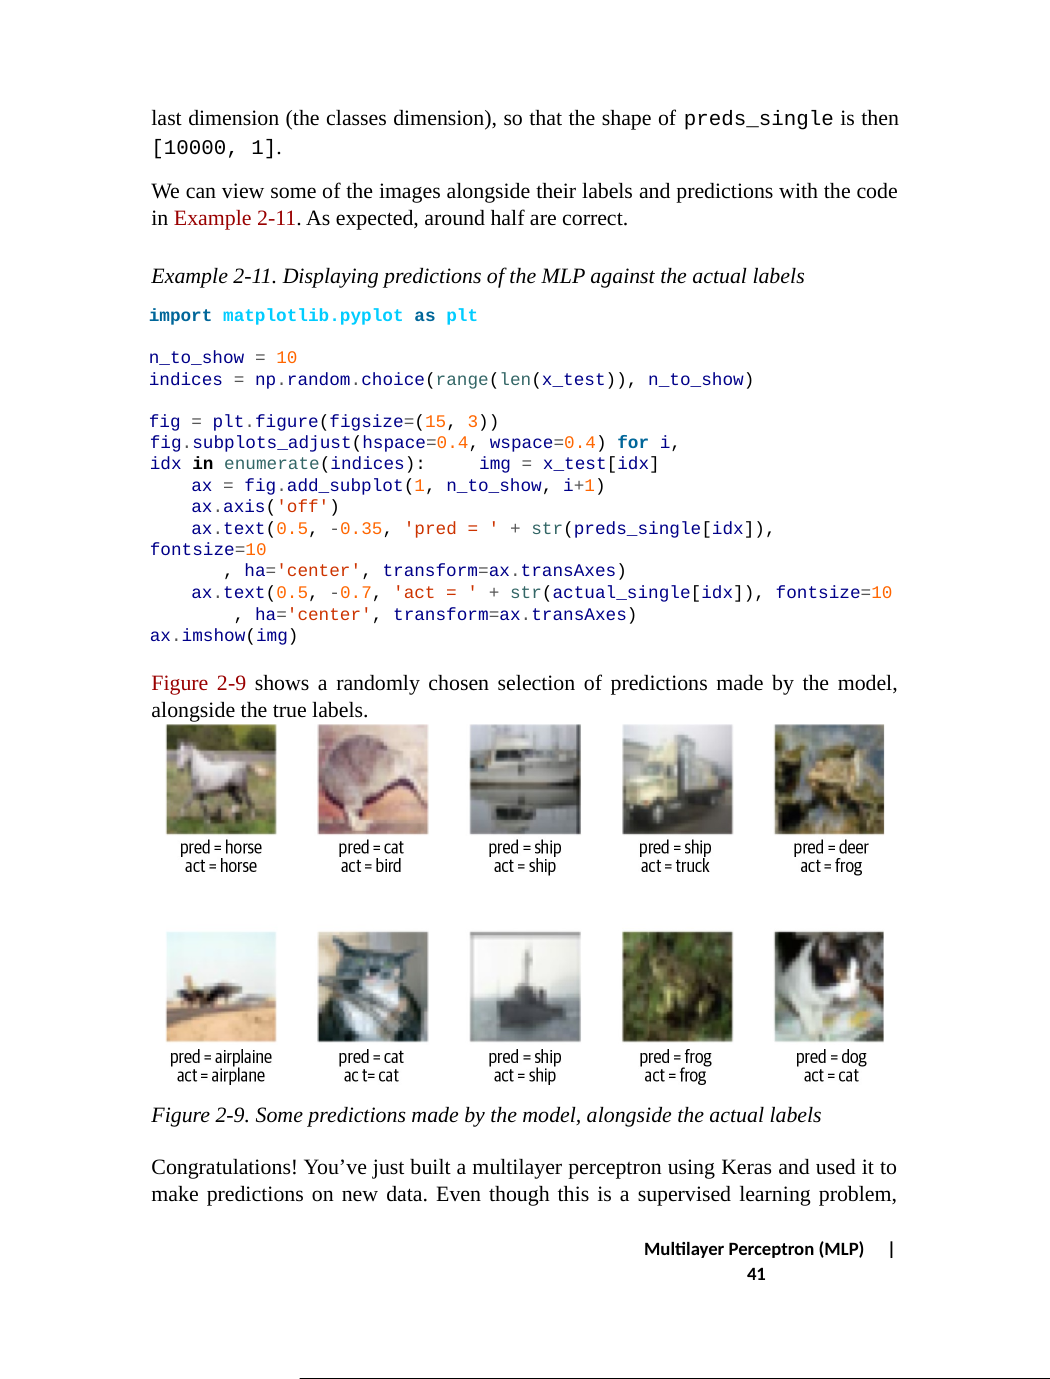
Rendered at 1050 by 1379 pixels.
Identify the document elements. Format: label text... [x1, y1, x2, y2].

text Congratulations! You’ve just built a multilayer perceptron using Keras and used it to make predictions on new data. Even though this is a supervised learning problem, [151, 1154, 899, 1206]
text , ha='center', transform=ax.transAxes) [148, 562, 900, 582]
text last dimension (the classes dimension), so that the shape of preds_single is then [10000, 1]. [151, 105, 899, 161]
text ax.axis('off') [148, 498, 900, 518]
text , ha='center', transform=ax.transAxes) ax.imshow(img) [148, 605, 681, 646]
text ax.text(0.5, -0.7, 'act = ' + str(actual_single[idx]), fontsize=10 [148, 583, 900, 604]
text indices = np.random.choice(range(len(x_test)), n_to_show) [148, 370, 900, 390]
text ax.text(0.5, -0.35, 'pred = ' + str(preds_single[idx]), fontsize=10 [148, 519, 900, 561]
text Figure 2-9 shows a randomly chosen selection of predictions made by the model, alongside the true labels. [151, 670, 899, 722]
text Figure 2-9. Some predictions made by the model, alongside the actual labels [151, 1102, 898, 1128]
text n_to_show = 10 [148, 349, 900, 369]
text import matplotlib.pyplot as plt [148, 307, 900, 327]
text We can view some of the images alongside their labels and predictions with the code in Example 2-11. As expected, around half are correct. [151, 178, 899, 230]
text ax = fig.add_subplot(1, n_to_show, i+1) [148, 476, 900, 496]
text Example 2-11. Displaying predictions of the MLP against the actual labels [151, 263, 898, 288]
text fig = plt.figure(figsize=(15, 3)) fig.subplots_adjust(hspace=0.4, wspace=0.4) for i, idx in enumerate(indices): img = x_test[idx] [148, 413, 717, 475]
